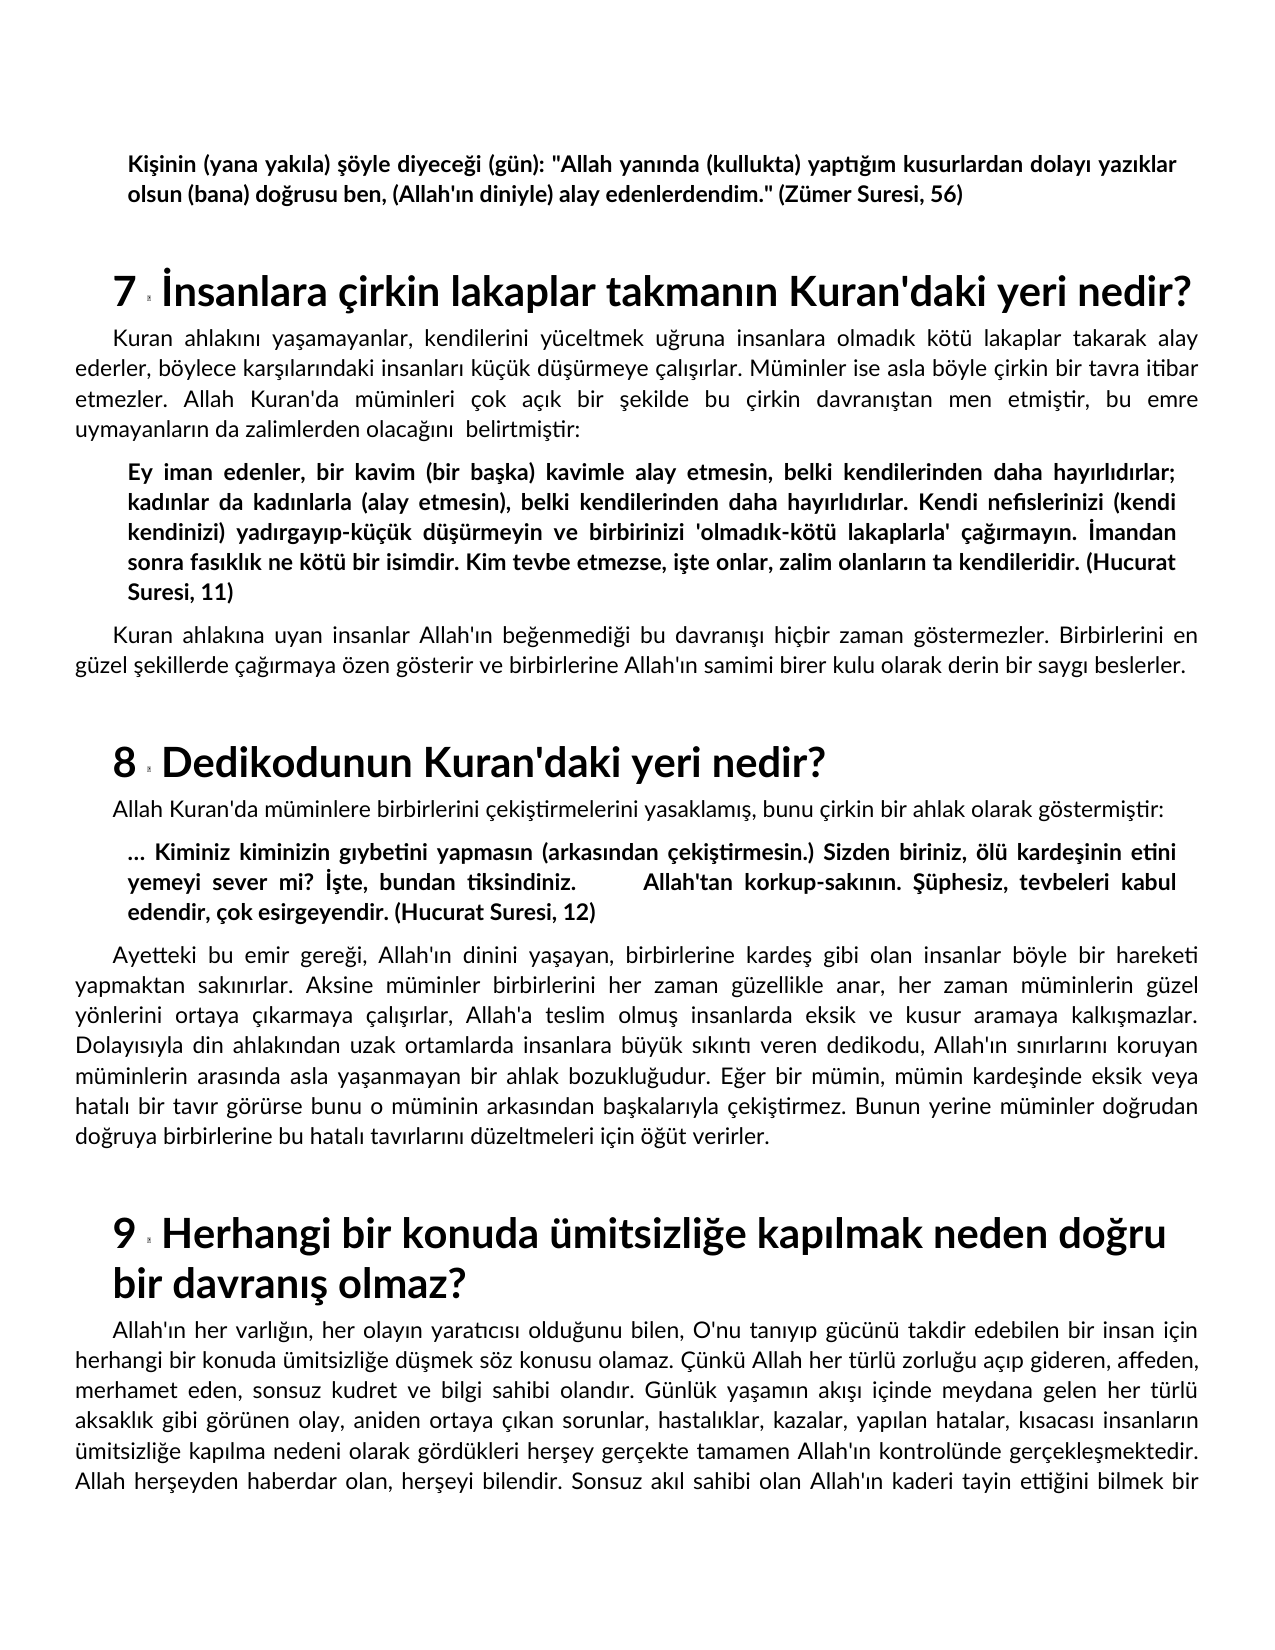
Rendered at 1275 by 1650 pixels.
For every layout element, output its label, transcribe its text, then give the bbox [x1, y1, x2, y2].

text Kuran ahlakına uyan insanlar Allah'ın beğenmediği bu davranışı hiçbir zaman göstermezler. Birbirlerini en güzel şekillerde çağırmaya özen gösterir ve birbirlerine Allah'ın samimi birer kulu olarak derin bir saygı beslerler. [75, 621, 1200, 678]
text Allah Kuran'da müminlere birbirlerini çekiştirmelerini yasaklamış, bunu çirkin bir ahlak olarak göstermiştir: [75, 795, 1200, 822]
text Kişinin (yana yakıla) şöyle diyeceği (gün): "Allah yanında (kullukta) yaptığım kusurlardan dolayı yazıklar olsun (bana) doğrusu ben, (Allah'ın diniyle) alay edenlerdendim." (Zümer Suresi, 56) [127, 150, 1177, 208]
text … Kiminiz kiminizin gıybetini yapmasın (arkasından çekiştirmesin.) Sizden biriniz, ölü kardeşinin etini yemeyi sever mi? İşte, bundan tiksindiniz. Allah'tan korkup-sakının. Şüphesiz, tevbeleri kabul edendir, çok esirgeyendir. (Hucurat Suresi, 12) [127, 837, 1177, 925]
subtitle 7  İnsanlara çirkin lakaplar takmanın Kuran'daki yeri nedir? [112, 266, 1200, 316]
text Ayetteki bu emir gereği, Allah'ın dinini yaşayan, birbirlerine kardeş gibi olan insanlar böyle bir hareketi yapmaktan sakınırlar. Aksine müminler birbirlerini her zaman güzellikle anar, her zaman müminlerin güzel yönlerini ortaya çıkarmaya çalışırlar, Allah'a teslim olmuş insanlarda eksik ve kusur aramaya kalkışmazlar. Dolayısıyla din ahlakından uzak ortamlarda insanlara büyük sıkıntı veren dedikodu, Allah'ın sınırlarını koruyan müminlerin arasında asla yaşanmayan bir ahlak bozukluğudur. Eğer bir mümin, mümin kardeşinde eksik veya hatalı bir tavır görürse bunu o müminin arkasından başkalarıyla çekiştirmez. Bunun yerine müminler doğrudan doğruya birbirlerine bu hatalı tavırlarını düzeltmeleri için öğüt verirler. [75, 941, 1200, 1149]
text Ey iman edenler, bir kavim (bir başka) kavimle alay etmesin, belki kendilerinden daha hayırlıdırlar; kadınlar da kadınlarla (alay etmesin), belki kendilerinden daha hayırlıdırlar. Kendi nefislerinizi (kendi kendinizi) yadırgayıp-küçük düşürmeyin ve birbirinizi 'olmadık-kötü lakaplarla' çağırmayın. İmandan sonra fasıklık ne kötü bir isimdir. Kim tevbe etmezse, işte onlar, zalim olanların ta kendileridir. (Hucurat Suresi, 11) [127, 457, 1177, 606]
subtitle 9  Herhangi bir konuda ümitsizliğe kapılmak neden doğru bir davranış olmaz? [112, 1207, 1200, 1307]
subtitle 8  Dedikodunun Kuran'daki yeri nedir? [112, 736, 1200, 786]
text Allah'ın her varlığın, her olayın yaratıcısı olduğunu bilen, O'nu tanıyıp gücünü takdir edebilen bir insan için herhangi bir konuda ümitsizliğe düşmek söz konusu olamaz. Çünkü Allah her türlü zorluğu açıp gideren, affeden, merhamet eden, sonsuz kudret ve bilgi sahibi olandır. Günlük yaşamın akışı içinde meydana gelen her türlü aksaklık gibi görünen olay, aniden ortaya çıkan sorunlar, hastalıklar, kazalar, yapılan hatalar, kısacası insanların ümitsizliğe kapılma nedeni olarak gördükleri herşey gerçekte tamamen Allah'ın kontrolünde gerçekleşmektedir. Allah herşeyden haberdar olan, herşeyi bilendir. Sonsuz akıl sahibi olan Allah'ın kaderi tayin ettiğini bilmek bir [75, 1316, 1200, 1494]
text Kuran ahlakını yaşamayanlar, kendilerini yüceltmek uğruna insanlara olmadık kötü lakaplar takarak alay ederler, böylece karşılarındaki insanları küçük düşürmeye çalışırlar. Müminler ise asla böyle çirkin bir tavra itibar etmezler. Allah Kuran'da müminleri çok açık bir şekilde bu çirkin davranıştan men etmiştir, bu emre uymayanların da zalimlerden olacağını belirtmiştir: [75, 324, 1200, 442]
